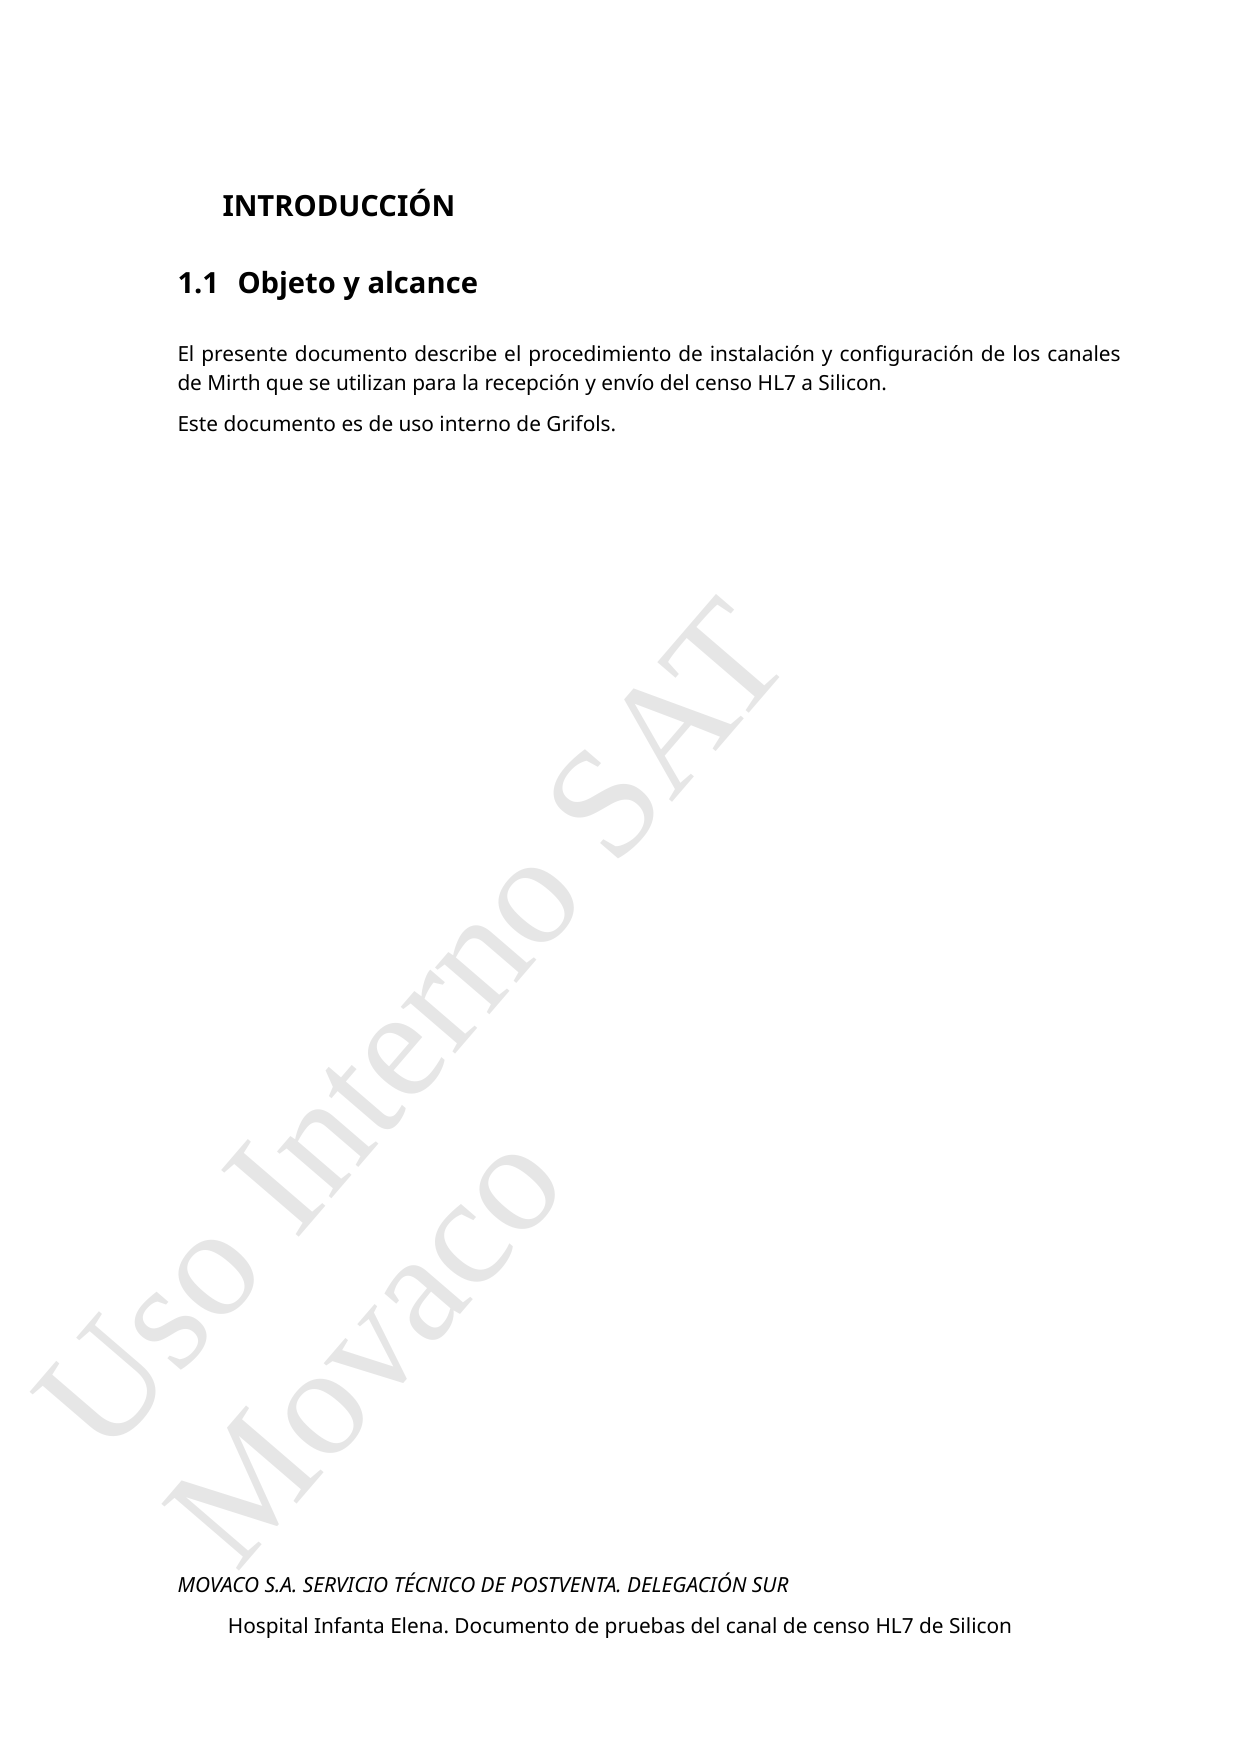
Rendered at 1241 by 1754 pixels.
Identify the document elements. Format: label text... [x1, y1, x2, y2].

text Este documento es de uso interno de Grifols. [177, 409, 1122, 437]
subtitle INTRODUCCIÓN [177, 185, 1122, 225]
text El presente documento describe el procedimiento de instalación y configuración de los canales de Mirth que se utilizan para la recepción y envío del censo HL7 a Silicon. [177, 339, 1122, 396]
subtitle Objeto y alcance [177, 262, 1122, 302]
